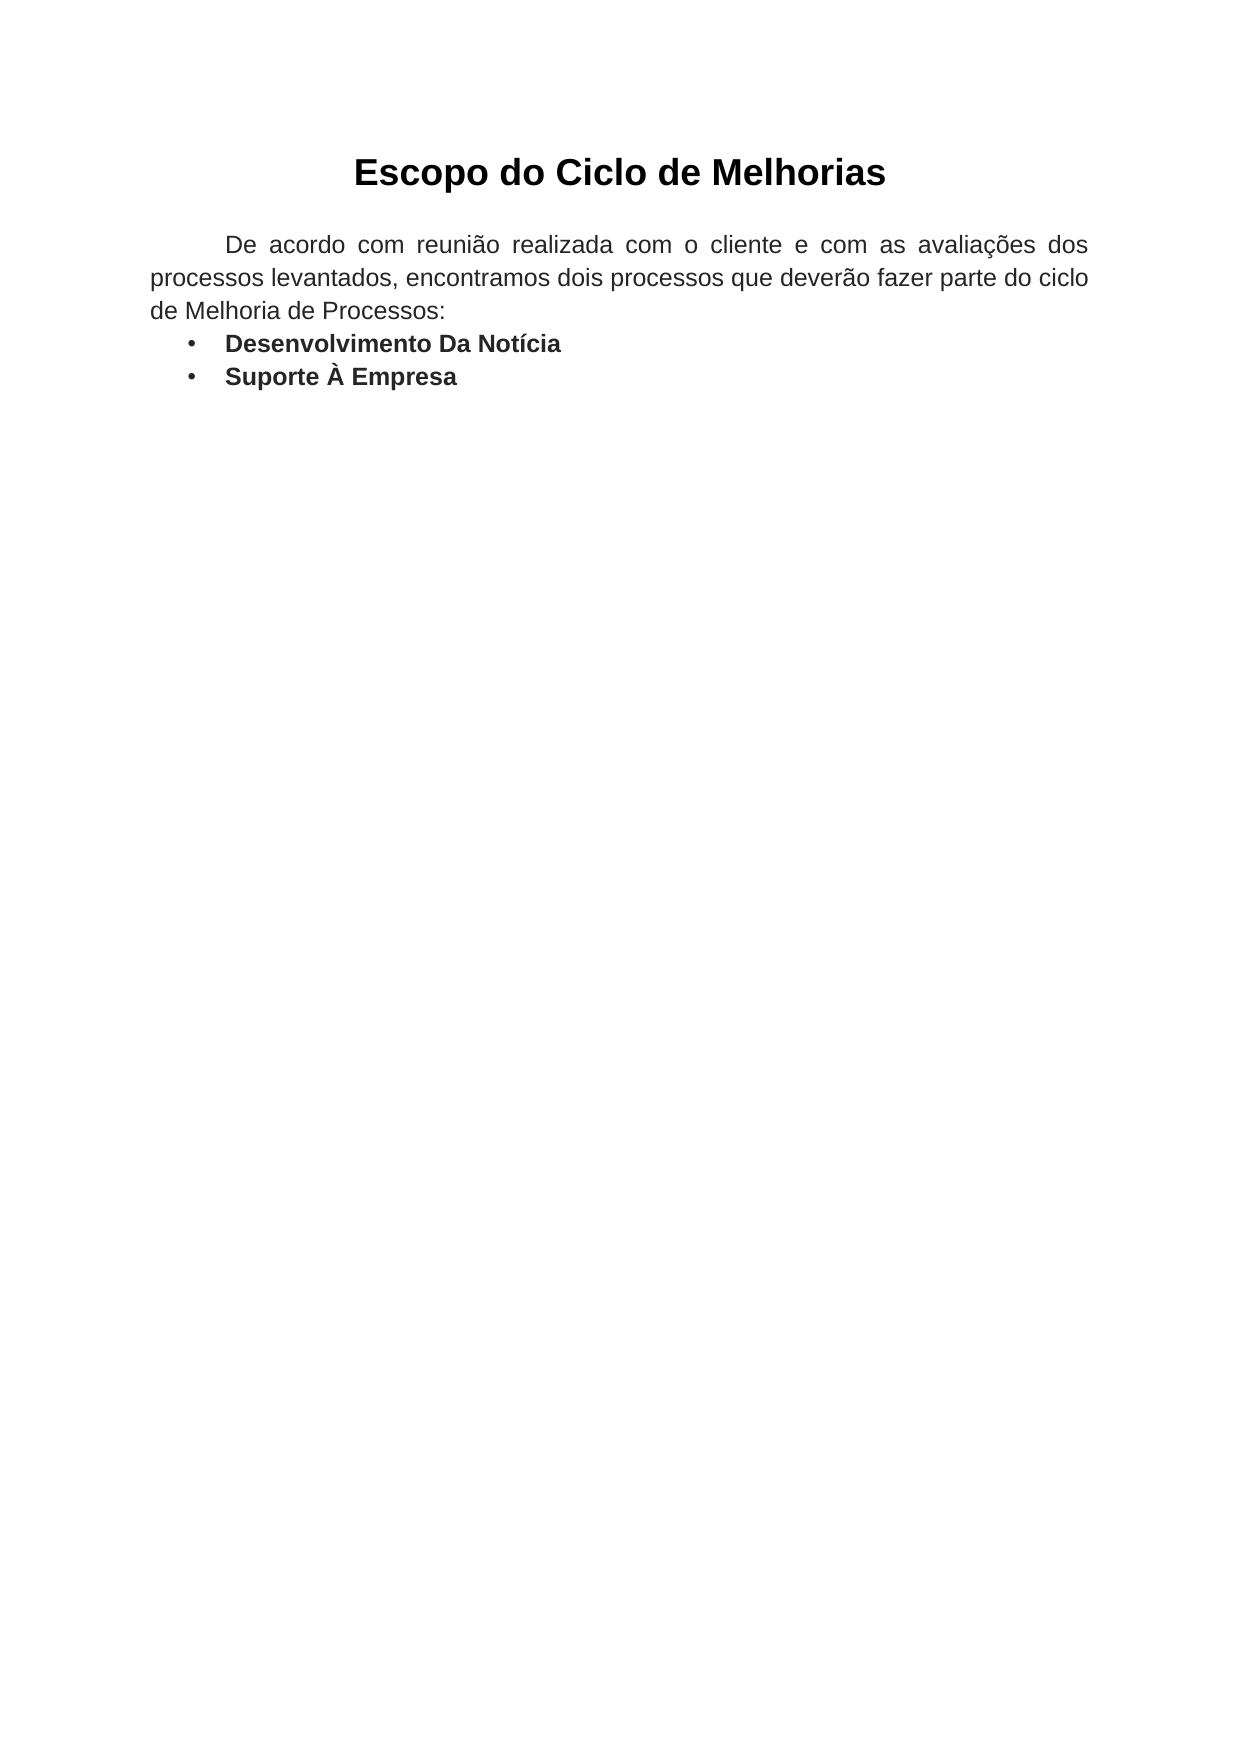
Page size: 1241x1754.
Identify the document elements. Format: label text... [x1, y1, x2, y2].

list Suporte À Empresa [187, 362, 1090, 391]
text De acordo com reunião realizada com o cliente e com as avaliações dos processos levantados, encontramos dois processos que deverão fazer parte do ciclo de Melhoria de Processos: [150, 230, 1090, 324]
text Escopo do Ciclo de Melhorias [150, 150, 1090, 193]
list Desenvolvimento Da Notícia [187, 329, 1090, 358]
